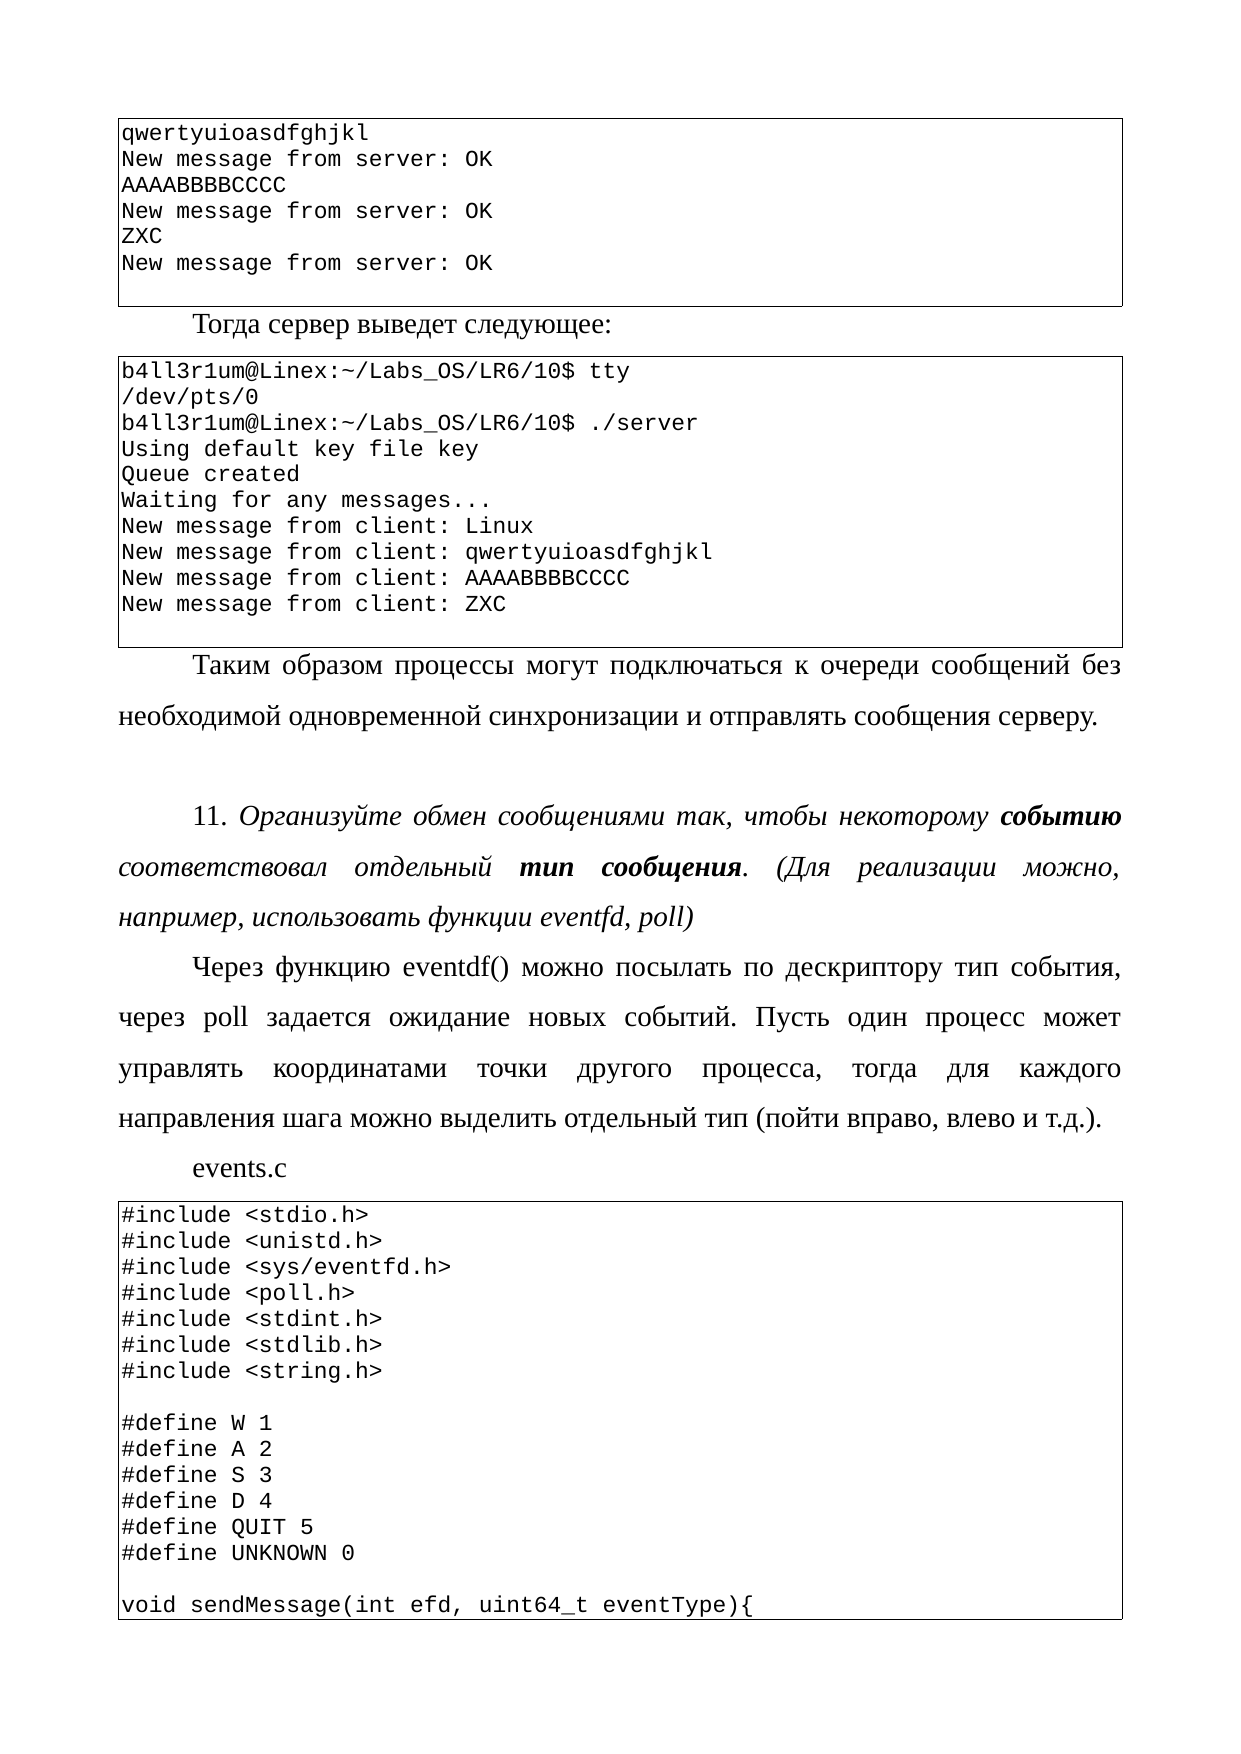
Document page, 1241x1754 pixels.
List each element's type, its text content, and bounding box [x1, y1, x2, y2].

text #include <poll.h> [119, 1279, 1122, 1304]
text #include <unistd.h> [119, 1227, 1122, 1253]
text New message from server: OK [119, 248, 1122, 277]
text New message from client: Linux [119, 512, 1122, 538]
text #define S 3 [119, 1460, 1122, 1486]
text #define QUIT 5 [119, 1512, 1122, 1538]
text New message from client: AAAABBBBCCCC [119, 563, 1122, 589]
text void sendMessage(int efd, uint64_t eventType){ [119, 1590, 1122, 1619]
text Using default key file key [119, 434, 1122, 460]
text New message from client: ZXC [119, 589, 1122, 618]
text AAAABBBBCCCC [119, 170, 1122, 196]
text #include <stdlib.h> [119, 1331, 1122, 1356]
text #include <stdio.h> [119, 1202, 1122, 1227]
text #define A 2 [119, 1434, 1122, 1460]
text 11. Организуйте обмен сообщениями так, чтобы некоторому событию соответствовал отдельный тип сообщения. (Для реализации можно, например, использовать функции eventfd, poll) [118, 798, 1122, 932]
text b4ll3r1um@Linex:~/Labs_OS/LR6/10$ ./server [119, 408, 1122, 434]
text #define W 1 [119, 1408, 1122, 1434]
text #include <sys/eventfd.h> [119, 1253, 1122, 1279]
text /dev/pts/0 [119, 382, 1122, 408]
text Таким образом процессы могут подключаться к очереди сообщений без необходимой одновременной синхронизации и отправлять сообщения серверу. [118, 648, 1122, 731]
text New message from server: OK [119, 144, 1122, 170]
text #define UNKNOWN 0 [119, 1538, 1122, 1567]
text Тогда сервер выведет следующее: [118, 307, 1122, 339]
text Через функцию eventdf() можно посылать по дескриптору тип события, через poll задается ожидание новых событий. Пусть один процесс может управлять координатами точки другого процесса, тогда для каждого направления шага можно выделить отдельный тип (пойти вправо, влево и т.д.). [118, 949, 1122, 1134]
text New message from server: OK [119, 196, 1122, 222]
text ZXC [119, 222, 1122, 248]
text #include <stdint.h> [119, 1304, 1122, 1331]
text Queue created [119, 460, 1122, 486]
text qwertyuioasdfghjkl [119, 119, 1122, 144]
text b4ll3r1um@Linex:~/Labs_OS/LR6/10$ tty [119, 357, 1122, 382]
text events.c [118, 1151, 1122, 1184]
text #define D 4 [119, 1486, 1122, 1512]
text Waiting for any messages... [119, 486, 1122, 512]
text New message from client: qwertyuioasdfghjkl [119, 538, 1122, 563]
text #include <string.h> [119, 1356, 1122, 1385]
